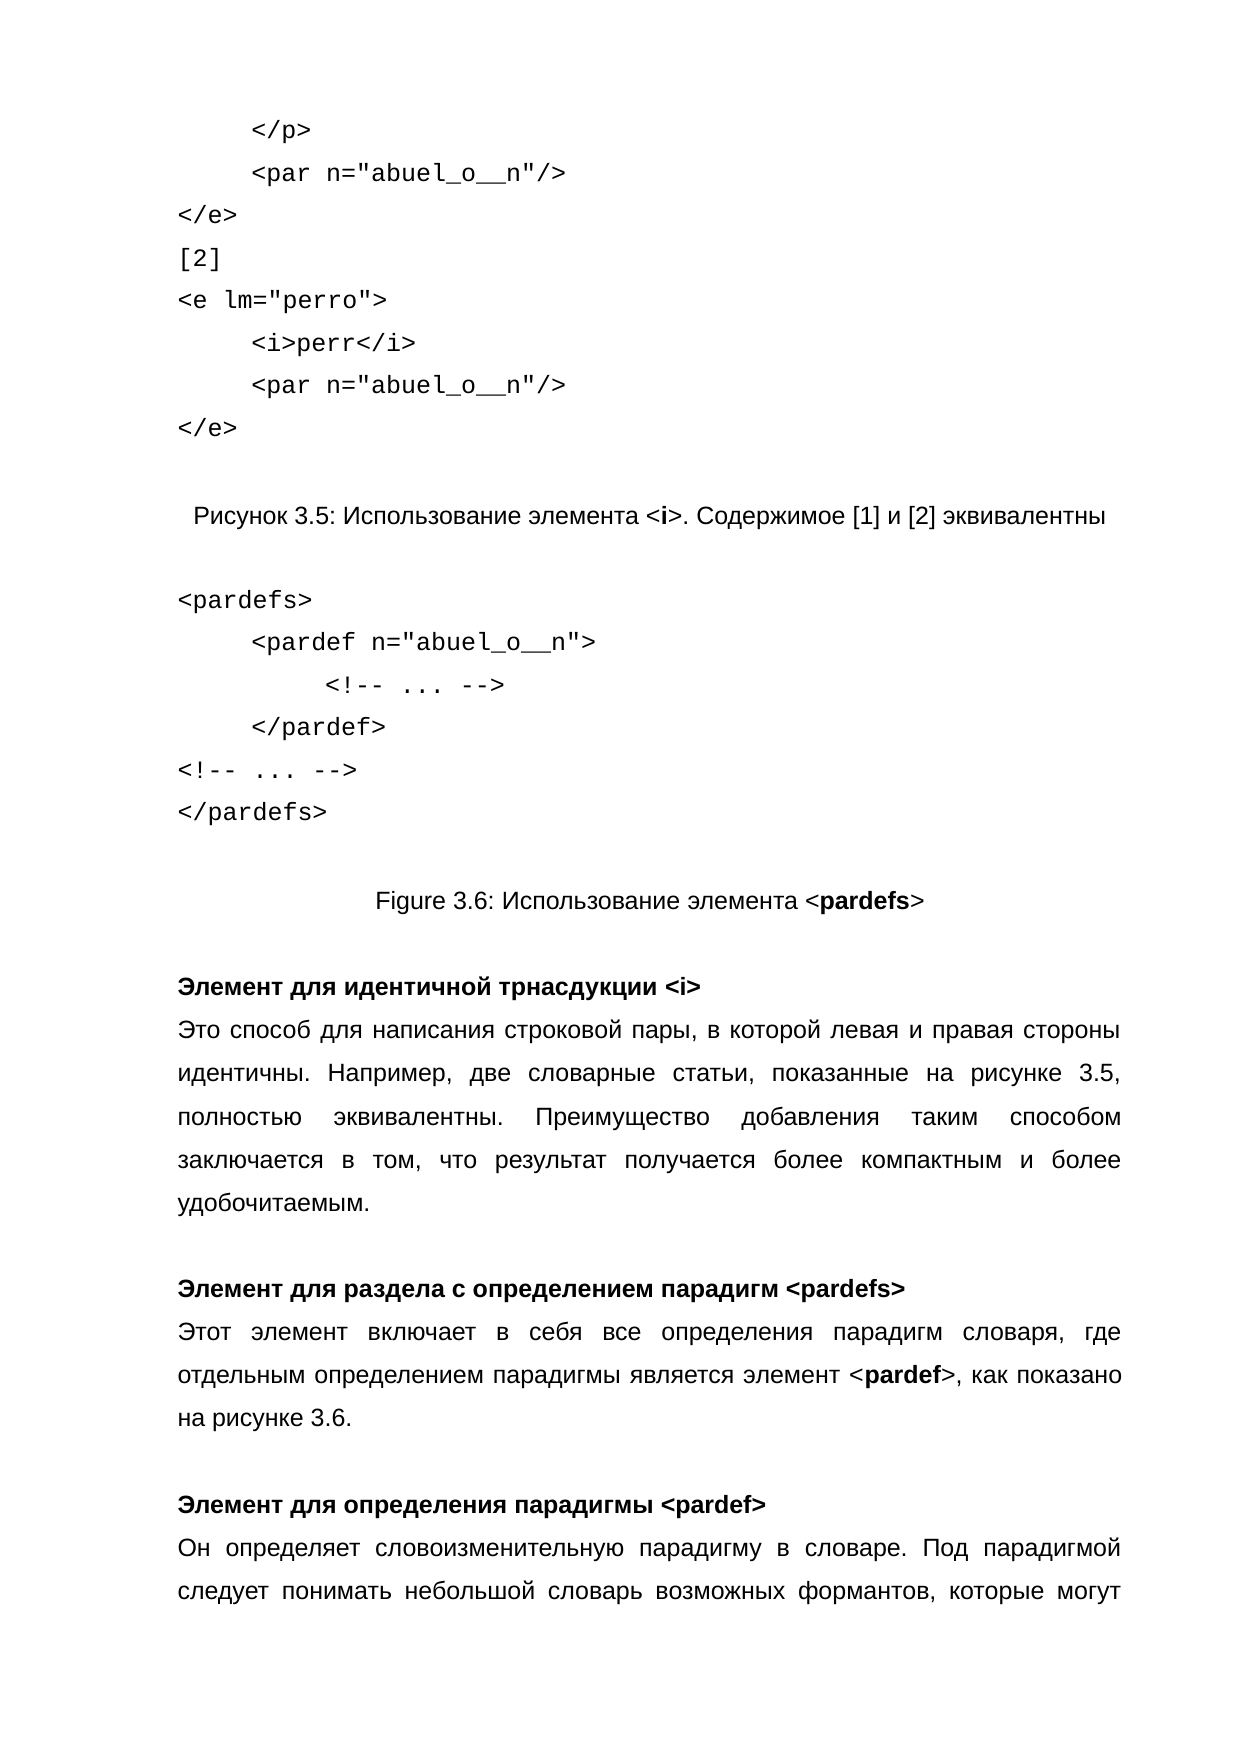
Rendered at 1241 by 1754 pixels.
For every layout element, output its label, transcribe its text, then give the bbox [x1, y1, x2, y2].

text Это способ для написания строковой пары, в которой левая и правая стороны идентичны. Например, две словарные статьи, показанные на рисунке 3.5, полностью эквивалентны. Преимущество добавления таким способом заключается в том, что результат получается более компактным и более удобочитаемым. [177, 1015, 1122, 1216]
text Рисунок 3.5: Использование элемента <i>. Содержимое [1] и [2] эквивалентны [177, 501, 1122, 530]
text Figure 3.6: Использование элемента <pardefs> [177, 886, 1122, 914]
text Он определяет словоизменительную парадигму в словаре. Под парадигмой следует понимать небольшой словарь возможных формантов, которые могут [177, 1533, 1122, 1604]
text Элемент для определения парадигмы <pardef> [177, 1489, 1122, 1518]
text <pardefs> <pardef n="abuel_o__n"> <!-- ... --> </pardef> <!-- ... --> </pardefs> [177, 587, 1122, 871]
text </p> <par n="abuel_o__n"/> </e> [2] <e lm="perro"> <i>perr</i> <par n="abuel_o__n"/> </e> [177, 118, 1122, 444]
text Элемент для раздела с определением парадигм <pardefs> [177, 1274, 1122, 1303]
text Элемент для идентичной трнасдукции <i> [177, 972, 1122, 1001]
text Этот элемент включает в себя все определения парадигм словаря, где отдельным определением парадигмы является элемент <pardef>, как показано на рисунке 3.6. [177, 1317, 1122, 1432]
